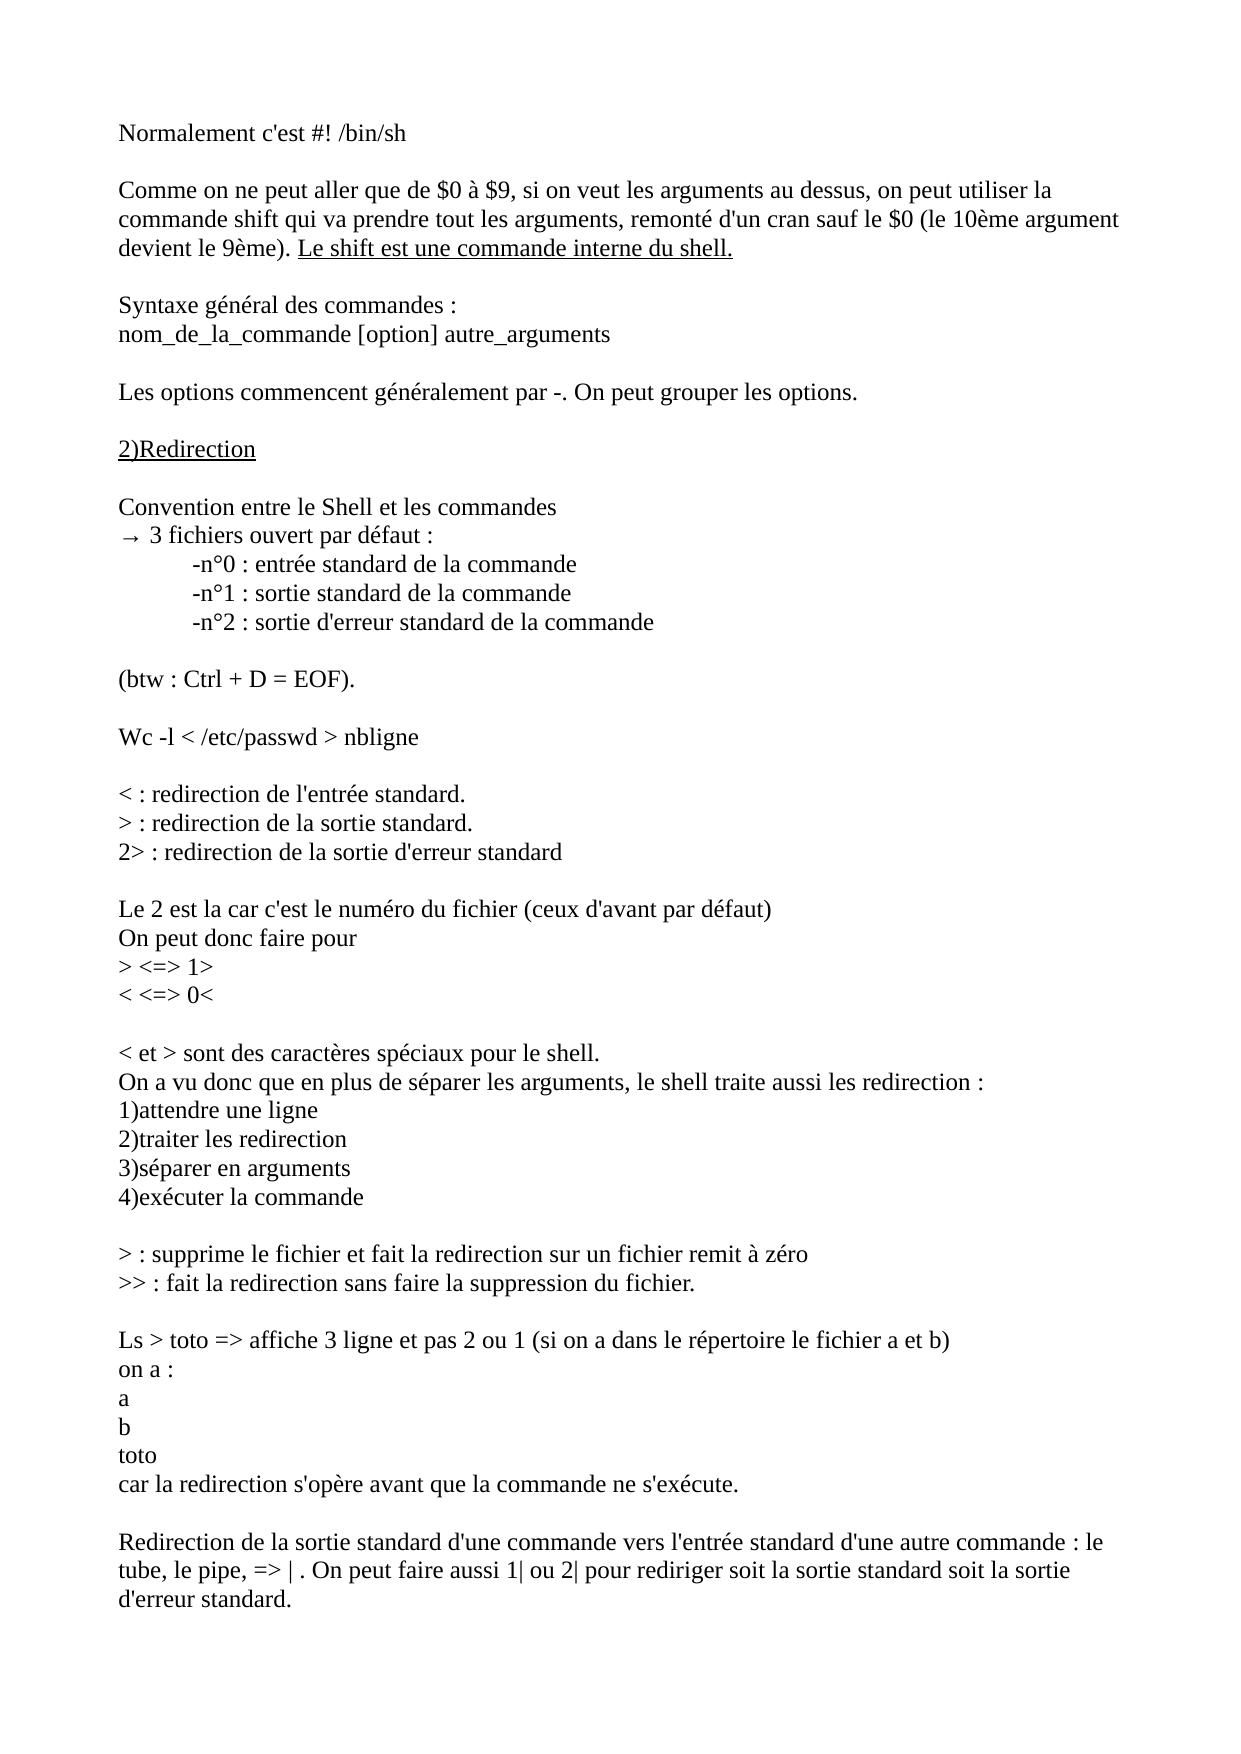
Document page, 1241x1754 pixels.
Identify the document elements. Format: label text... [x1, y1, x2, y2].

text 3)séparer en arguments [118, 1153, 1122, 1182]
text 4)exécuter la commande [118, 1182, 1122, 1211]
text Redirection de la sortie standard d'une commande vers l'entrée standard d'une autre commande : le tube, le pipe, => | . On peut faire aussi 1| ou 2| pour rediriger soit la sortie standard soit la sortie d'erreur standard. [118, 1527, 1122, 1613]
text Normalement c'est #! /bin/sh [118, 118, 1122, 147]
text < : redirection de l'entrée standard. [118, 779, 1122, 808]
text Les options commencent généralement par -. On peut grouper les options. [118, 377, 1122, 406]
text car la redirection s'opère avant que la commande ne s'exécute. [118, 1469, 1122, 1498]
text > : supprime le fichier et fait la redirection sur un fichier remit à zéro [118, 1239, 1122, 1268]
text 2)traiter les redirection [118, 1124, 1122, 1153]
text > <=> 1> [118, 952, 1122, 981]
text 2)Redirection [118, 434, 1122, 463]
text < et > sont des caractères spéciaux pour le shell. [118, 1038, 1122, 1067]
text Convention entre le Shell et les commandes [118, 492, 1122, 521]
text >> : fait la redirection sans faire la suppression du fichier. [118, 1268, 1122, 1297]
text Ls > toto => affiche 3 ligne et pas 2 ou 1 (si on a dans le répertoire le fichier a et b) [118, 1326, 1122, 1354]
text on a : [118, 1354, 1122, 1383]
text On peut donc faire pour [118, 923, 1122, 952]
text > : redirection de la sortie standard. [118, 808, 1122, 837]
text a [118, 1383, 1122, 1412]
text nom_de_la_commande [option] autre_arguments [118, 319, 1122, 348]
text Comme on ne peut aller que de $0 à $9, si on veut les arguments au dessus, on peut utiliser la commande shift qui va prendre tout les arguments, remonté d'un cran sauf le $0 (le 10ème argument devient le 9ème). Le shift est une commande interne du shell. [118, 176, 1122, 262]
text On a vu donc que en plus de séparer les arguments, le shell traite aussi les redirection : [118, 1067, 1122, 1096]
text toto [118, 1441, 1122, 1469]
text -n°0 : entrée standard de la commande [118, 549, 1122, 578]
text → 3 fichiers ouvert par défaut : [118, 521, 1122, 549]
text -n°1 : sortie standard de la commande [118, 578, 1122, 607]
text 1)attendre une ligne [118, 1096, 1122, 1124]
text Syntaxe général des commandes : [118, 291, 1122, 319]
text (btw : Ctrl + D = EOF). [118, 664, 1122, 693]
text b [118, 1412, 1122, 1441]
text Wc -l < /etc/passwd > nbligne [118, 722, 1122, 751]
text -n°2 : sortie d'erreur standard de la commande [118, 607, 1122, 636]
text Le 2 est la car c'est le numéro du fichier (ceux d'avant par défaut) [118, 894, 1122, 923]
text < <=> 0< [118, 981, 1122, 1009]
text 2> : redirection de la sortie d'erreur standard [118, 837, 1122, 866]
